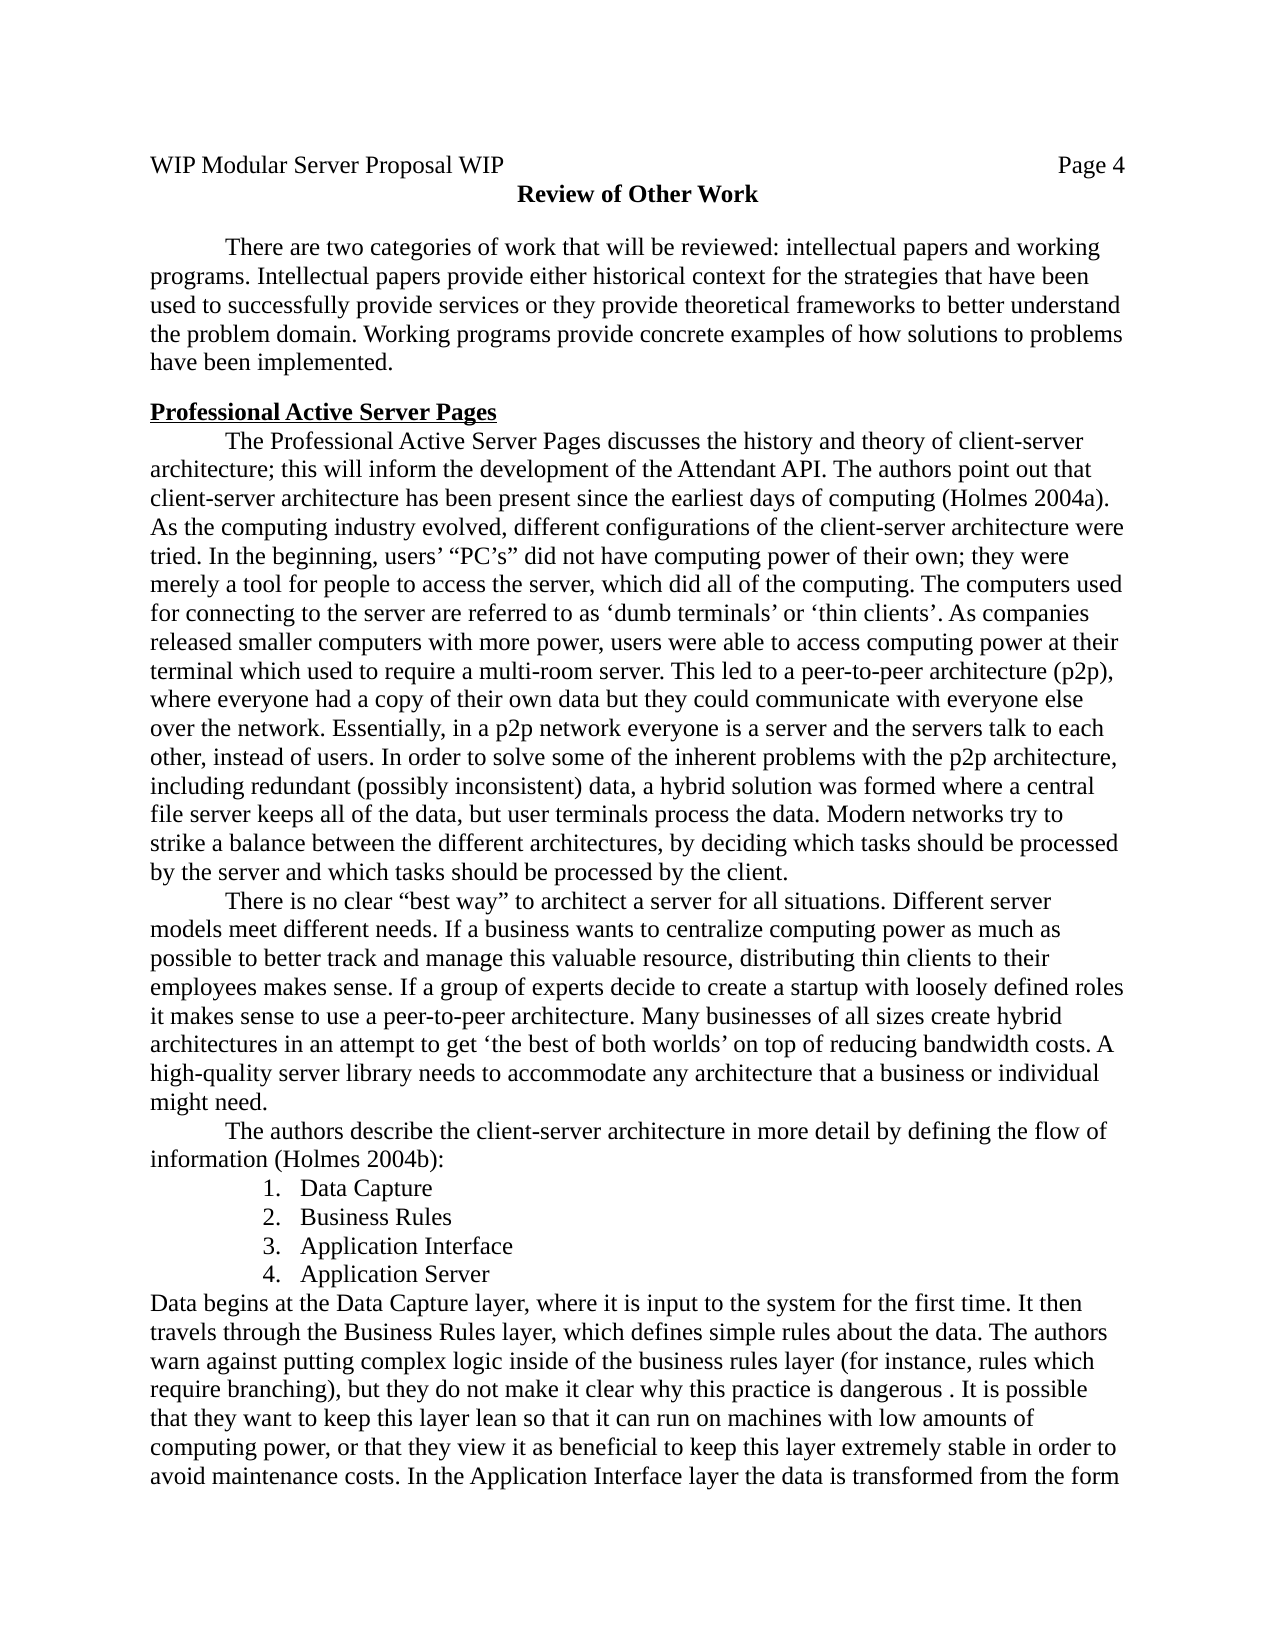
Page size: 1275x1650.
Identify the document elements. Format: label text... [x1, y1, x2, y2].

list Business Rules [262, 1202, 1125, 1231]
subtitle Professional Active Server Pages [150, 397, 1125, 426]
list Data Capture [262, 1173, 1125, 1202]
text There are two categories of work that will be reviewed: intellectual papers and working programs. Intellectual papers provide either historical context for the strategies that have been used to successfully provide services or they provide theoretical frameworks to better understand the problem domain. Working programs provide concrete examples of how solutions to problems have been implemented. [150, 232, 1125, 376]
list Application Interface [262, 1231, 1125, 1259]
text There is no clear “best way” to architect a server for all situations. Different server models meet different needs. If a business wants to centralize computing power as much as possible to better track and manage this valuable resource, distributing thin clients to their employees makes sense. If a group of experts decide to create a startup with loosely defined roles it makes sense to use a peer-to-peer architecture. Many businesses of all sizes create hybrid architectures in an attempt to get ‘the best of both worlds’ on top of reducing bandwidth costs. A high-quality server library needs to accommodate any architecture that a business or individual might need. [150, 886, 1125, 1116]
subtitle Review of Other Work [150, 179, 1125, 207]
text The Professional Active Server Pages discusses the history and theory of client-server architecture; this will inform the development of the Attendant API. The authors point out that client-server architecture has been present since the earliest days of computing (Holmes 2004a). As the computing industry evolved, different configurations of the client-server architecture were tried. In the beginning, users’ “PC’s” did not have computing power of their own; they were merely a tool for people to access the server, which did all of the computing. The computers used for connecting to the server are referred to as ‘dumb terminals’ or ‘thin clients’. As companies released smaller computers with more power, users were able to access computing power at their terminal which used to require a multi-room server. This led to a peer-to-peer architecture (p2p), where everyone had a copy of their own data but they could communicate with everyone else over the network. Essentially, in a p2p network everyone is a server and the servers talk to each other, instead of users. In order to solve some of the inherent problems with the p2p architecture, including redundant (possibly inconsistent) data, a hybrid solution was formed where a central file server keeps all of the data, but user terminals process the data. Modern networks try to strike a balance between the different architectures, by deciding which tasks should be processed by the server and which tasks should be processed by the client. [150, 426, 1125, 886]
list Application Server [262, 1259, 1125, 1288]
text The authors describe the client-server architecture in more detail by defining the flow of information (Holmes 2004b): [150, 1116, 1125, 1173]
text Data begins at the Data Capture layer, where it is input to the system for the first time. It then travels through the Business Rules layer, which defines simple rules about the data. The authors warn against putting complex logic inside of the business rules layer (for instance, rules which require branching), but they do not make it clear why this practice is dangerous . It is possible that they want to keep this layer lean so that it can run on machines with low amounts of computing power, or that they view it as beneficial to keep this layer extremely stable in order to avoid maintenance costs. In the Application Interface layer the data is transformed from the form [150, 1288, 1125, 1489]
